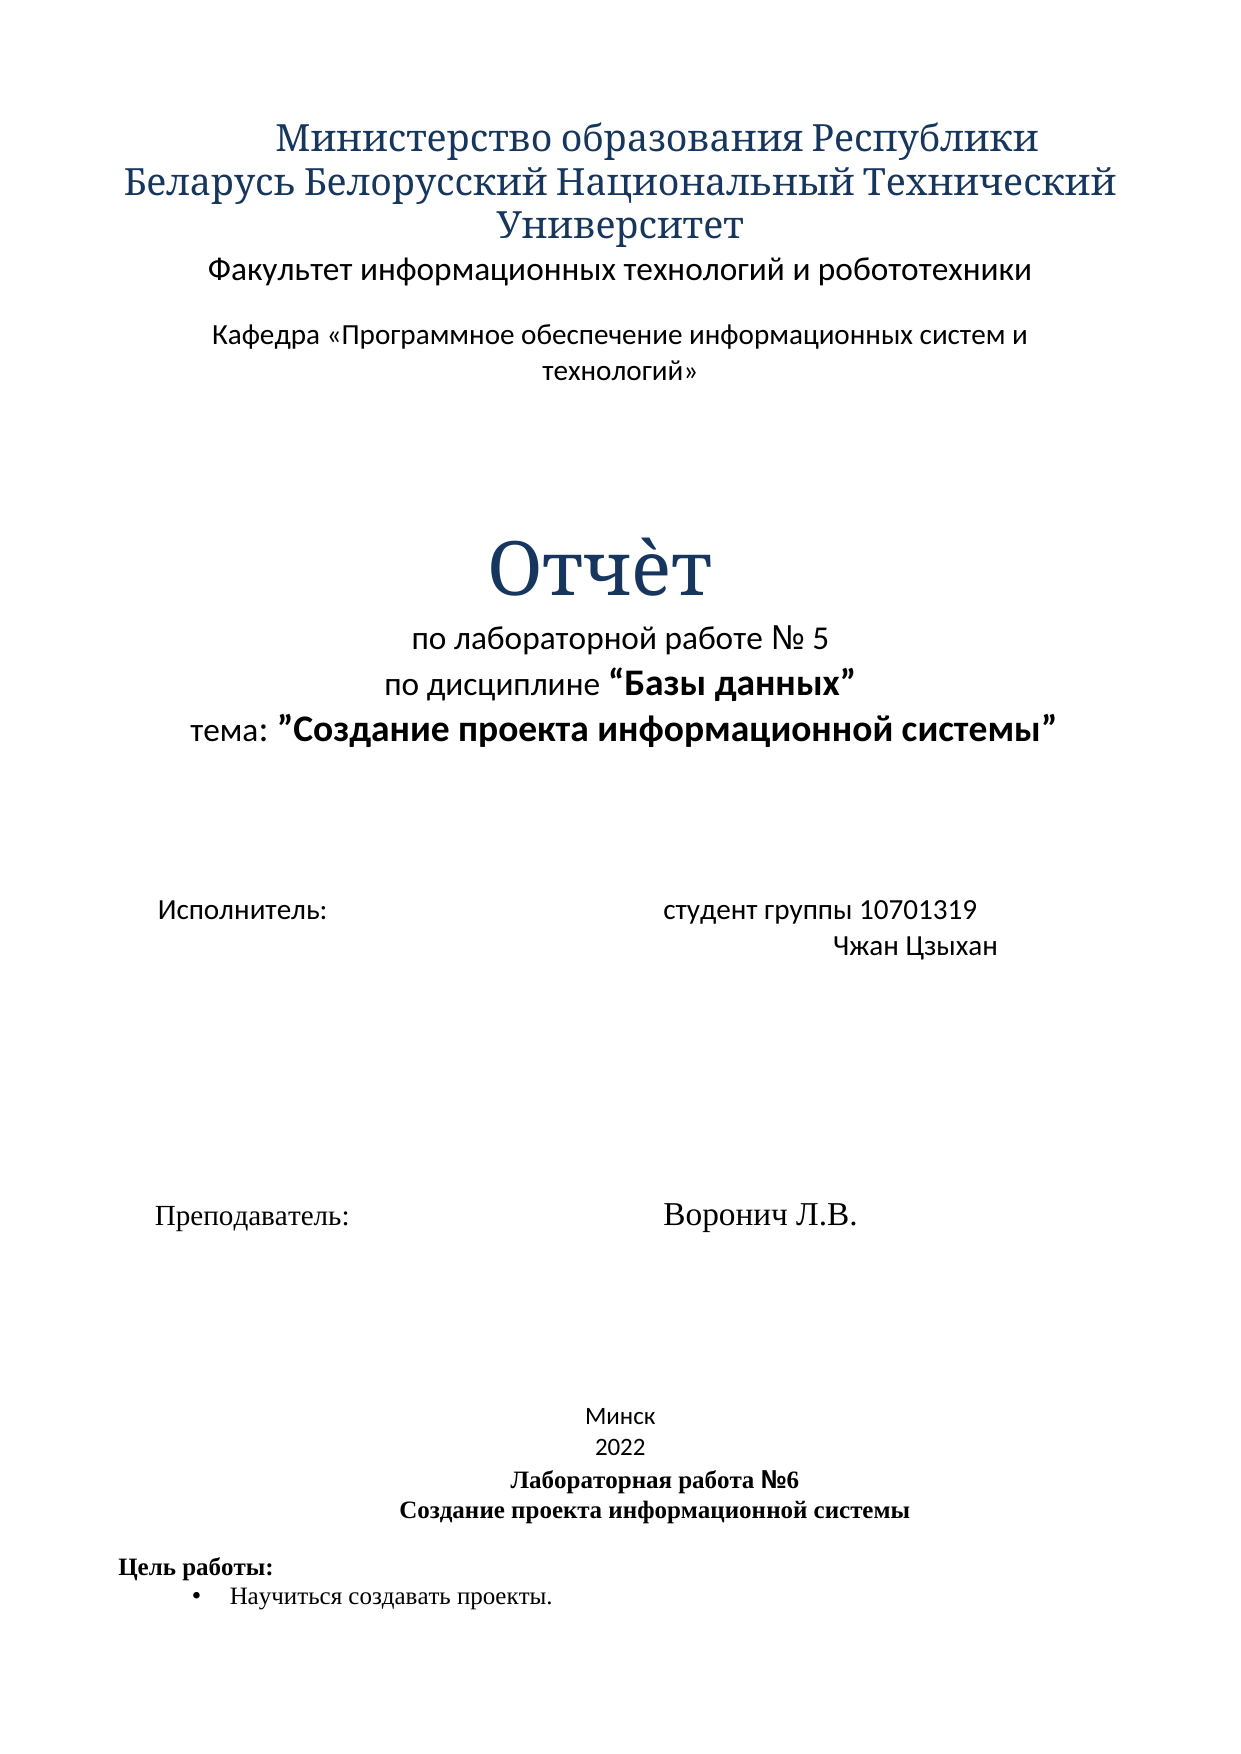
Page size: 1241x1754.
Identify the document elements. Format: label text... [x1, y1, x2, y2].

text Создание проекта информационной системы [118, 1496, 1122, 1524]
text Факультет информационных технологий и робототехники [118, 247, 1122, 288]
text Минск [118, 1401, 1122, 1431]
text Лабораторная работа №6 [118, 1462, 1122, 1496]
text Чжан Цзыхан [118, 927, 1122, 962]
text Отчѐт [413, 528, 1122, 614]
text Министерство образования Республики Беларусь Белорусский Национальный Технический Университет [118, 118, 1122, 247]
text по дисциплине “Базы данных” [118, 659, 1122, 705]
text по лабораторной работе № 5 [118, 614, 1122, 659]
list Научиться создавать проекты. [81, 1581, 1122, 1610]
text Цель работы: [118, 1552, 1122, 1581]
text Исполнитель: студент группы 10701319 [118, 891, 1122, 927]
text Кафедра «Программное обеспечение информационных систем и технологий» [118, 316, 1122, 387]
text 2022 [118, 1431, 1122, 1462]
text Преподаватель: Воронич Л.В. [118, 1194, 1122, 1232]
text тема: ”Создание проекта информационной системы” [118, 705, 1122, 751]
